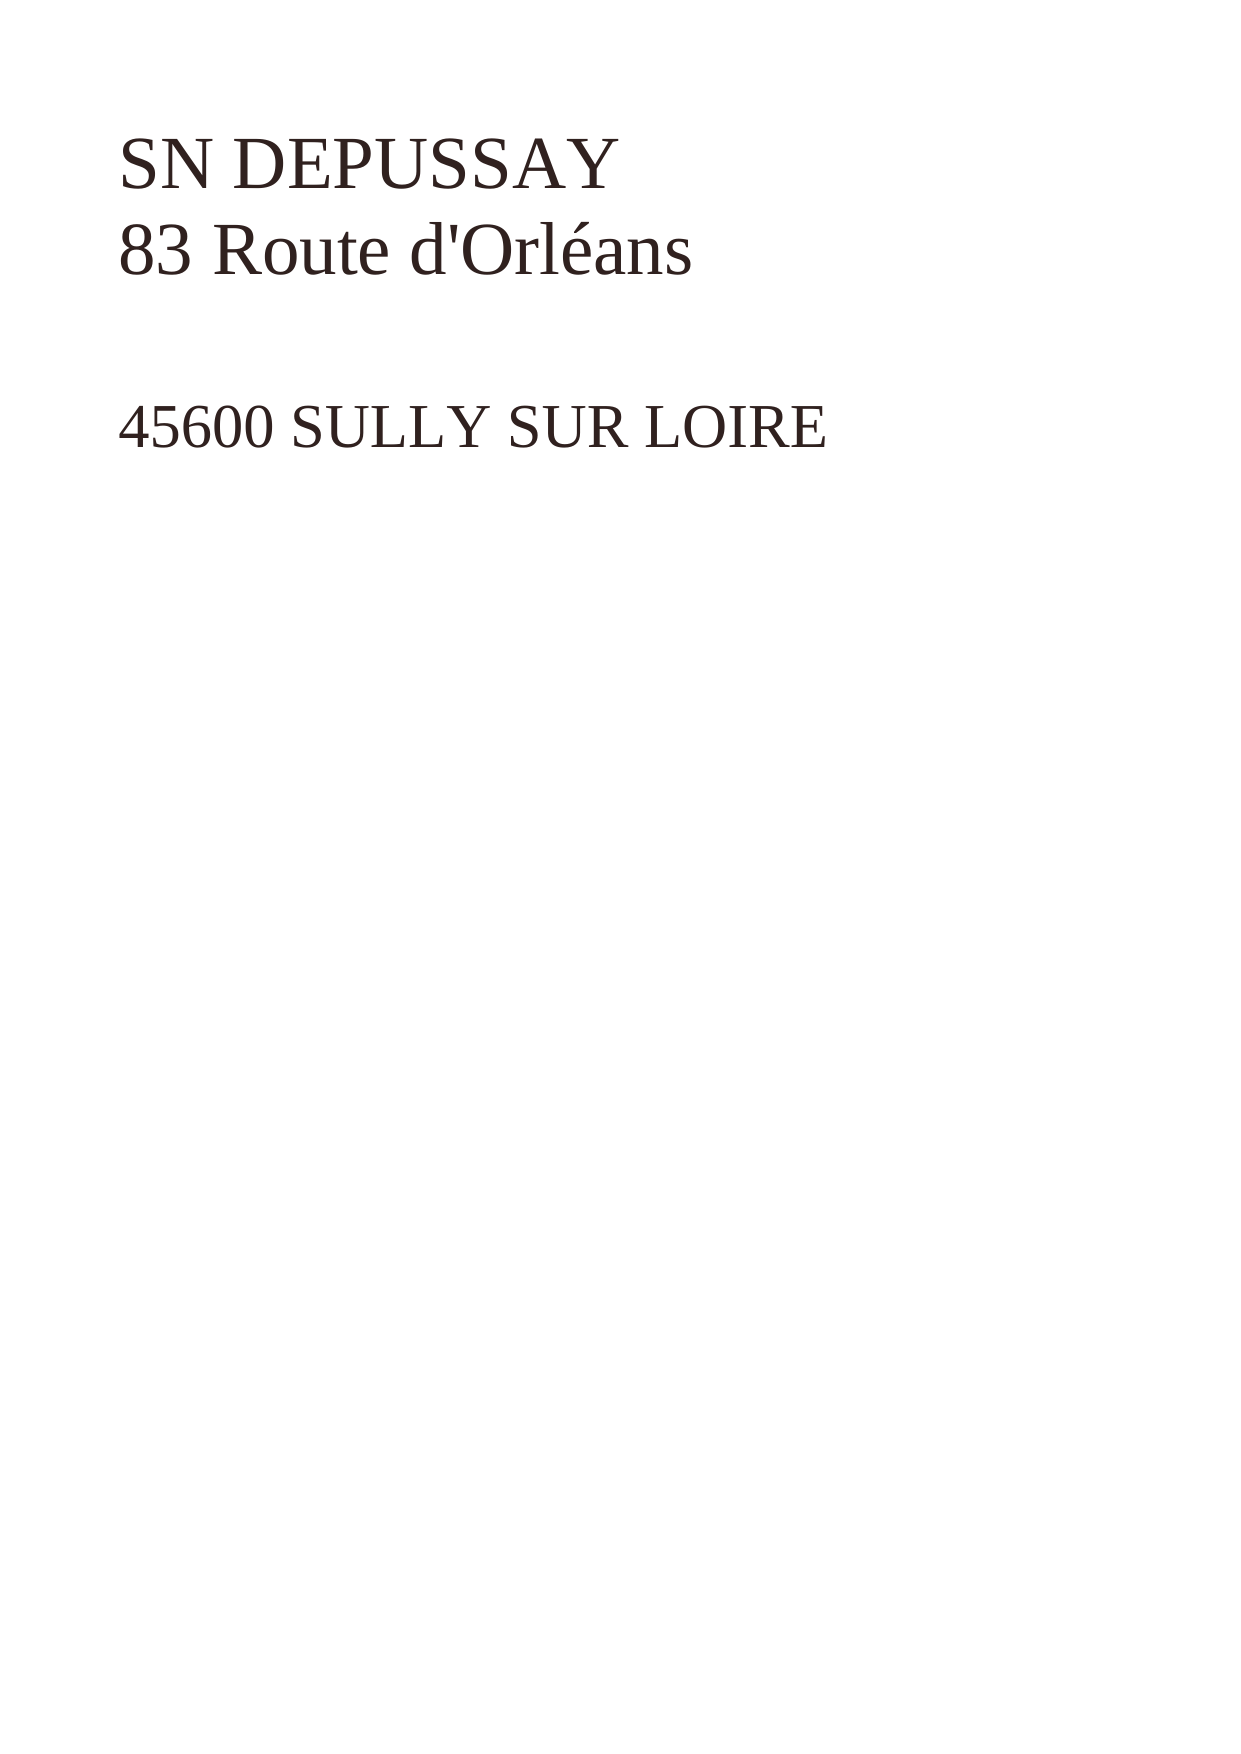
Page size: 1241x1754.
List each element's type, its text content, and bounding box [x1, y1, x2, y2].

text SN DEPUSSAY 83 Route d'Orléans [118, 118, 1122, 291]
text 45600 SULLY SUR LOIRE [118, 291, 1122, 463]
